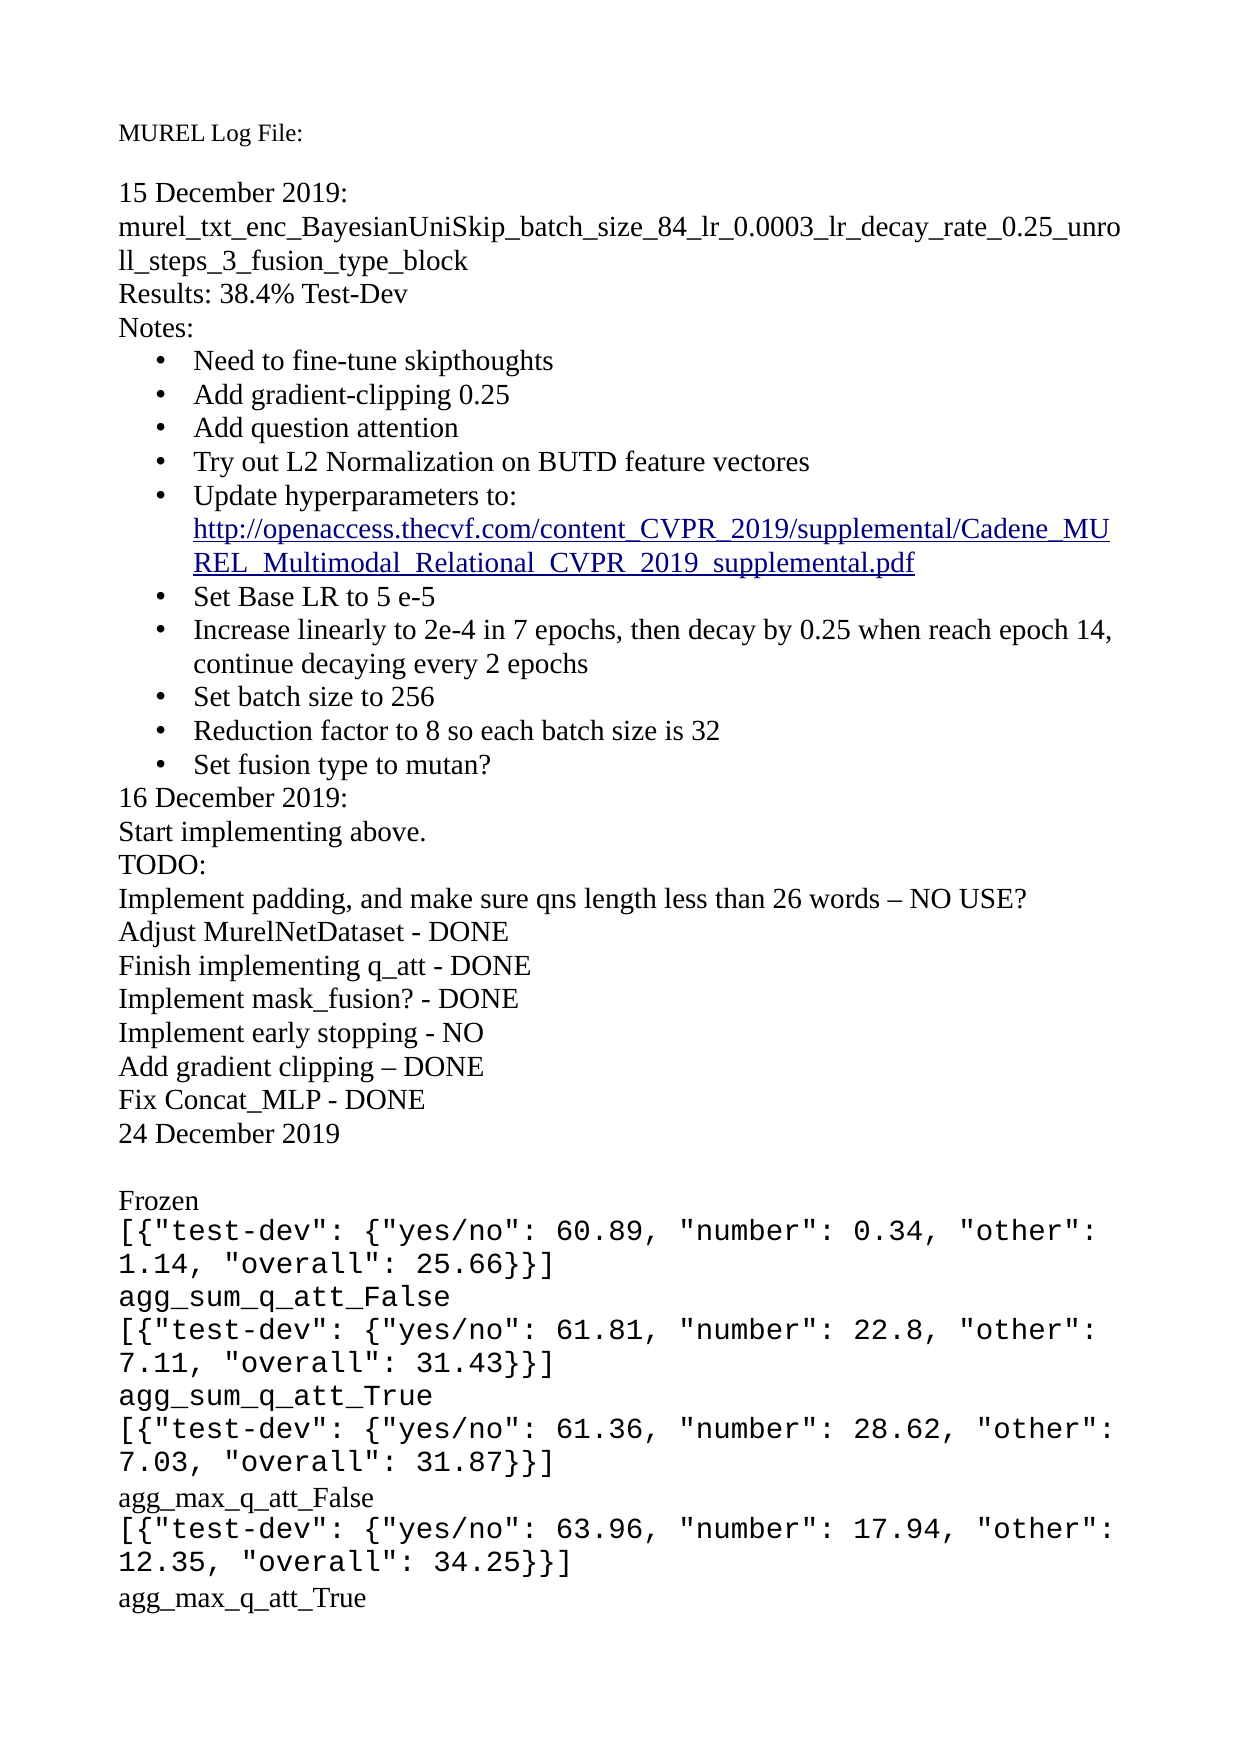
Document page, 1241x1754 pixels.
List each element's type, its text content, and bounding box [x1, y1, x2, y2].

text TODO: [118, 847, 1122, 881]
text Finish implementing q_att - DONE [118, 948, 1122, 982]
text Results: 38.4% Test-Dev [118, 276, 1122, 310]
text Fix Concat_MLP - DONE [118, 1082, 1122, 1116]
text [{"test-dev": {"yes/no": 63.96, "number": 17.94, "other": 12.35, "overall": 34.25}}] [118, 1514, 1122, 1580]
text 15 December 2019: murel_txt_enc_BayesianUniSkip_batch_size_84_lr_0.0003_lr_decay_rate_0.25_unroll_steps_3_fusion_type_block [118, 176, 1122, 276]
list Set fusion type to mutan? [156, 747, 1122, 780]
text agg_max_q_att_False [118, 1481, 1122, 1514]
text MUREL Log File: [118, 118, 1122, 176]
text [{"test-dev": {"yes/no": 61.36, "number": 28.62, "other": 7.03, "overall": 31.87}}] [118, 1414, 1122, 1481]
list Set Base LR to 5 e-5 [156, 579, 1122, 612]
text Frozen [118, 1183, 1122, 1216]
text Implement early stopping - NO [118, 1015, 1122, 1049]
text Start implementing above. [118, 814, 1122, 847]
text Implement padding, and make sure qns length less than 26 words – NO USE? [118, 881, 1122, 914]
list Set batch size to 256 [156, 679, 1122, 713]
text Implement mask_fusion? - DONE [118, 982, 1122, 1015]
text [{"test-dev": {"yes/no": 61.81, "number": 22.8, "other": 7.11, "overall": 31.43}}] [118, 1316, 1122, 1382]
list Update hyperparameters to: http://openaccess.thecvf.com/content_CVPR_2019/supplemental/Cadene_MUREL_Multimodal_Relational_CVPR_2019_supplemental.pdf [156, 478, 1122, 579]
text 24 December 2019 [118, 1116, 1122, 1149]
list Add question attention [156, 411, 1122, 444]
text agg_sum_q_att_False [118, 1282, 1122, 1316]
list Need to fine-tune skipthoughts [156, 343, 1122, 377]
text agg_sum_q_att_True [118, 1382, 1122, 1414]
text Adjust MurelNetDataset - DONE [118, 914, 1122, 948]
list Add gradient-clipping 0.25 [156, 377, 1122, 411]
text Notes: [118, 310, 1122, 343]
list Increase linearly to 2e-4 in 7 epochs, then decay by 0.25 when reach epoch 14, continue decaying every 2 epochs [156, 612, 1122, 679]
text Add gradient clipping – DONE [118, 1049, 1122, 1082]
list Reduction factor to 8 so each batch size is 32 [156, 713, 1122, 747]
text [{"test-dev": {"yes/no": 60.89, "number": 0.34, "other": 1.14, "overall": 25.66}}] [118, 1216, 1122, 1282]
list Try out L2 Normalization on BUTD feature vectores [156, 444, 1122, 478]
text agg_max_q_att_True [118, 1580, 1122, 1614]
text 16 December 2019: [118, 780, 1122, 814]
